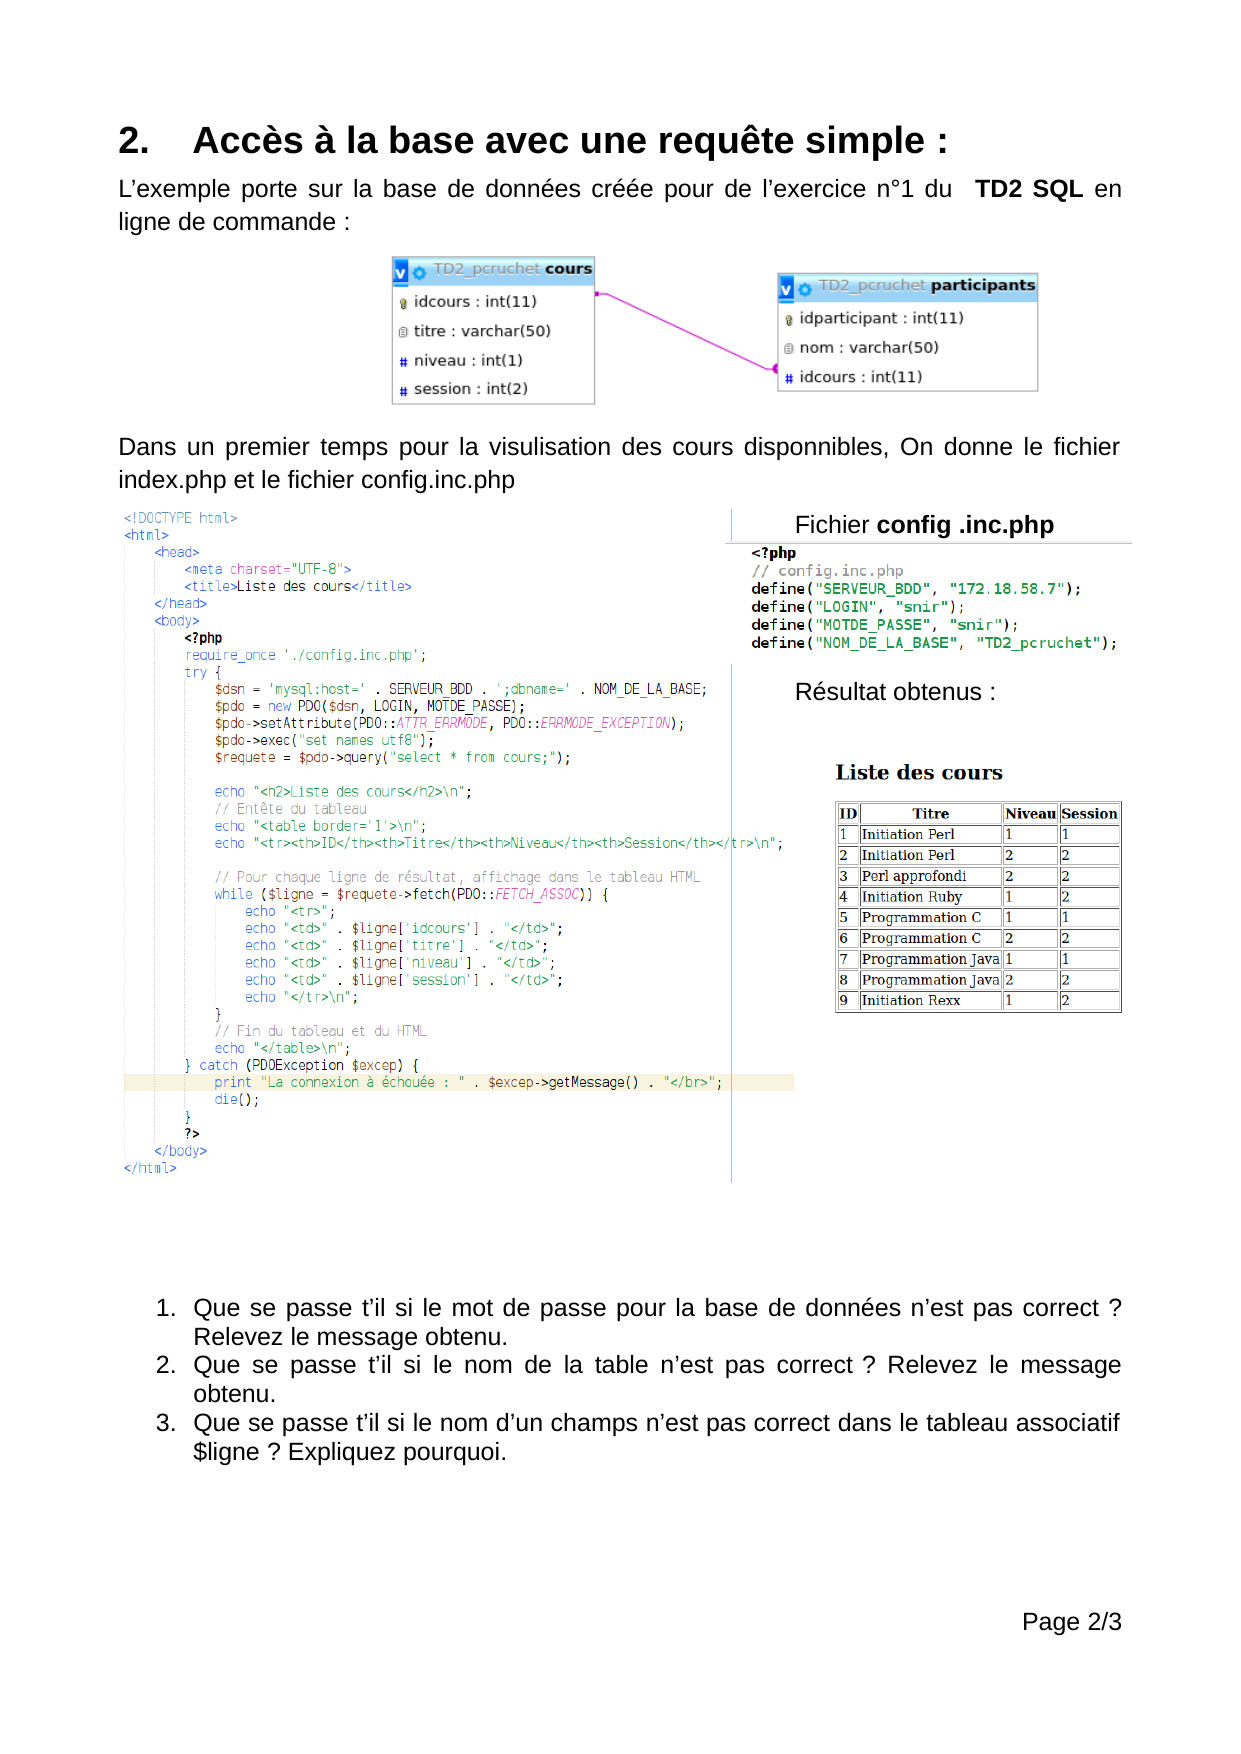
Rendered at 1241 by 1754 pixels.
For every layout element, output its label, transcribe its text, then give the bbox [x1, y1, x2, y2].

subtitle Accès à la base avec une requête simple : [118, 118, 1122, 162]
list Que se passe t’il si le nom de la table n’est pas correct ? Relevez le message obtenu. [156, 1350, 1122, 1408]
list Que se passe t’il si le mot de passe pour la base de données n’est pas correct ? Relevez le message obtenu. [156, 1293, 1122, 1350]
text Fichier config .inc.php [795, 510, 1122, 538]
list Que se passe t’il si le nom d’un champs n’est pas correct dans le tableau associatif $ligne ? Expliquez pourquoi. [156, 1408, 1122, 1465]
picture [366, 243, 1069, 410]
text Résultat obtenus : [795, 664, 1122, 706]
text L’exemple porte sur la base de données créée pour de l’exercice n°1 du TD2 SQL en ligne de commande : [118, 173, 1122, 235]
picture [121, 509, 1133, 1183]
text Dans un premier temps pour la visulisation des cours disponnibles, On donne le fichier index.php et le fichier config.inc.php [118, 251, 1122, 494]
picture [829, 745, 1144, 1029]
